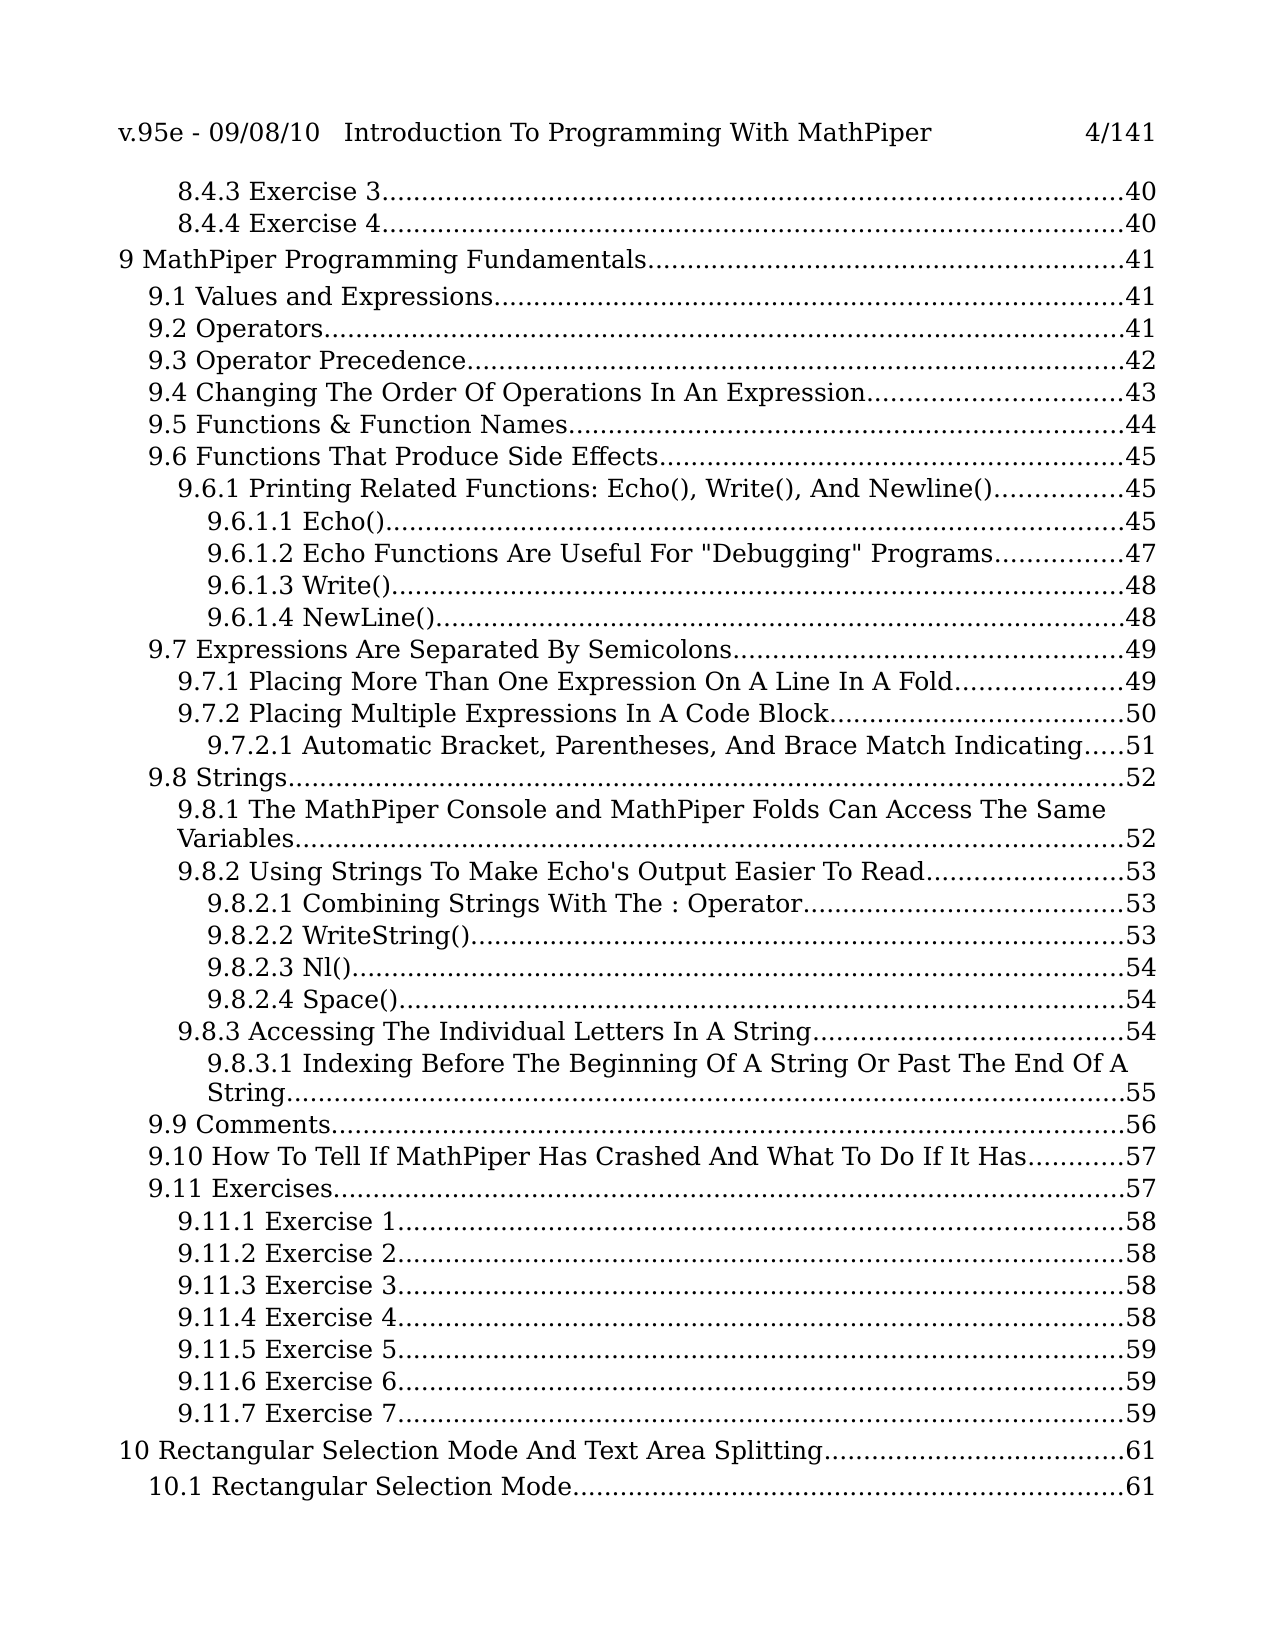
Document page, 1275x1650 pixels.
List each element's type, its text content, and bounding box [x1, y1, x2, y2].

text 9.11.6 Exercise 6 59 [177, 1367, 1157, 1396]
text 9.8.2.1 Combining Strings With The : Operator 53 [207, 889, 1157, 918]
text 9.3 Operator Precedence 42 [148, 346, 1157, 376]
text 9.11.7 Exercise 7 59 [177, 1399, 1157, 1428]
text 10 Rectangular Selection Mode And Text Area Splitting 61 [118, 1436, 1157, 1465]
text 9.11 Exercises 57 [148, 1175, 1157, 1204]
text 9.8.2.4 Space() 54 [207, 985, 1157, 1014]
text 9.11.1 Exercise 1 58 [177, 1207, 1157, 1236]
text 9.6.1 Printing Related Functions: Echo(), Write(), And Newline() 45 [177, 475, 1157, 504]
text 9 MathPiper Programming Fundamentals 41 [118, 246, 1157, 275]
text 8.4.4 Exercise 4 40 [177, 209, 1157, 238]
text 9.7.2.1 Automatic Bracket, Parentheses, And Brace Match Indicating 51 [207, 731, 1157, 761]
text 9.6.1.4 NewLine() 48 [207, 603, 1157, 632]
text 9.11.5 Exercise 5 59 [177, 1335, 1157, 1364]
text 9.7.2 Placing Multiple Expressions In A Code Block 50 [177, 699, 1157, 728]
text 9.8 Strings 52 [148, 763, 1157, 793]
text 9.7 Expressions Are Separated By Semicolons 49 [148, 635, 1157, 664]
text 10.1 Rectangular Selection Mode 61 [148, 1473, 1157, 1502]
text 9.8.2.2 WriteString() 53 [207, 921, 1157, 950]
text 8.4.3 Exercise 3 40 [177, 177, 1157, 206]
text 9.8.2.3 Nl() 54 [207, 953, 1157, 982]
text 9.1 Values and Expressions 41 [148, 282, 1157, 311]
text 9.5 Functions & Function Names 44 [148, 411, 1157, 440]
text 9.6.1.2 Echo Functions Are Useful For "Debugging" Programs 47 [207, 539, 1157, 568]
text 9.11.3 Exercise 3 58 [177, 1271, 1157, 1300]
text 9.11.2 Exercise 2 58 [177, 1239, 1157, 1268]
text 9.8.3 Accessing The Individual Letters In A String 54 [177, 1017, 1157, 1046]
text 9.7.1 Placing More Than One Expression On A Line In A Fold 49 [177, 667, 1157, 696]
text 9.11.4 Exercise 4 58 [177, 1303, 1157, 1332]
text 9.2 Operators 41 [148, 314, 1157, 343]
text 9.8.1 The MathPiper Console and MathPiper Folds Can Access The Same Variables 52 [177, 796, 1157, 854]
text 9.4 Changing The Order Of Operations In An Expression 43 [148, 378, 1157, 408]
text 9.9 Comments 56 [148, 1111, 1157, 1140]
text 9.8.2 Using Strings To Make Echo's Output Easier To Read 53 [177, 857, 1157, 886]
text 9.6 Functions That Produce Side Effects 45 [148, 443, 1157, 472]
text 9.6.1.3 Write() 48 [207, 571, 1157, 600]
text 9.10 How To Tell If MathPiper Has Crashed And What To Do If It Has 57 [148, 1143, 1157, 1172]
text 9.6.1.1 Echo() 45 [207, 507, 1157, 536]
text 9.8.3.1 Indexing Before The Beginning Of A String Or Past The End Of A String 55 [207, 1049, 1157, 1108]
